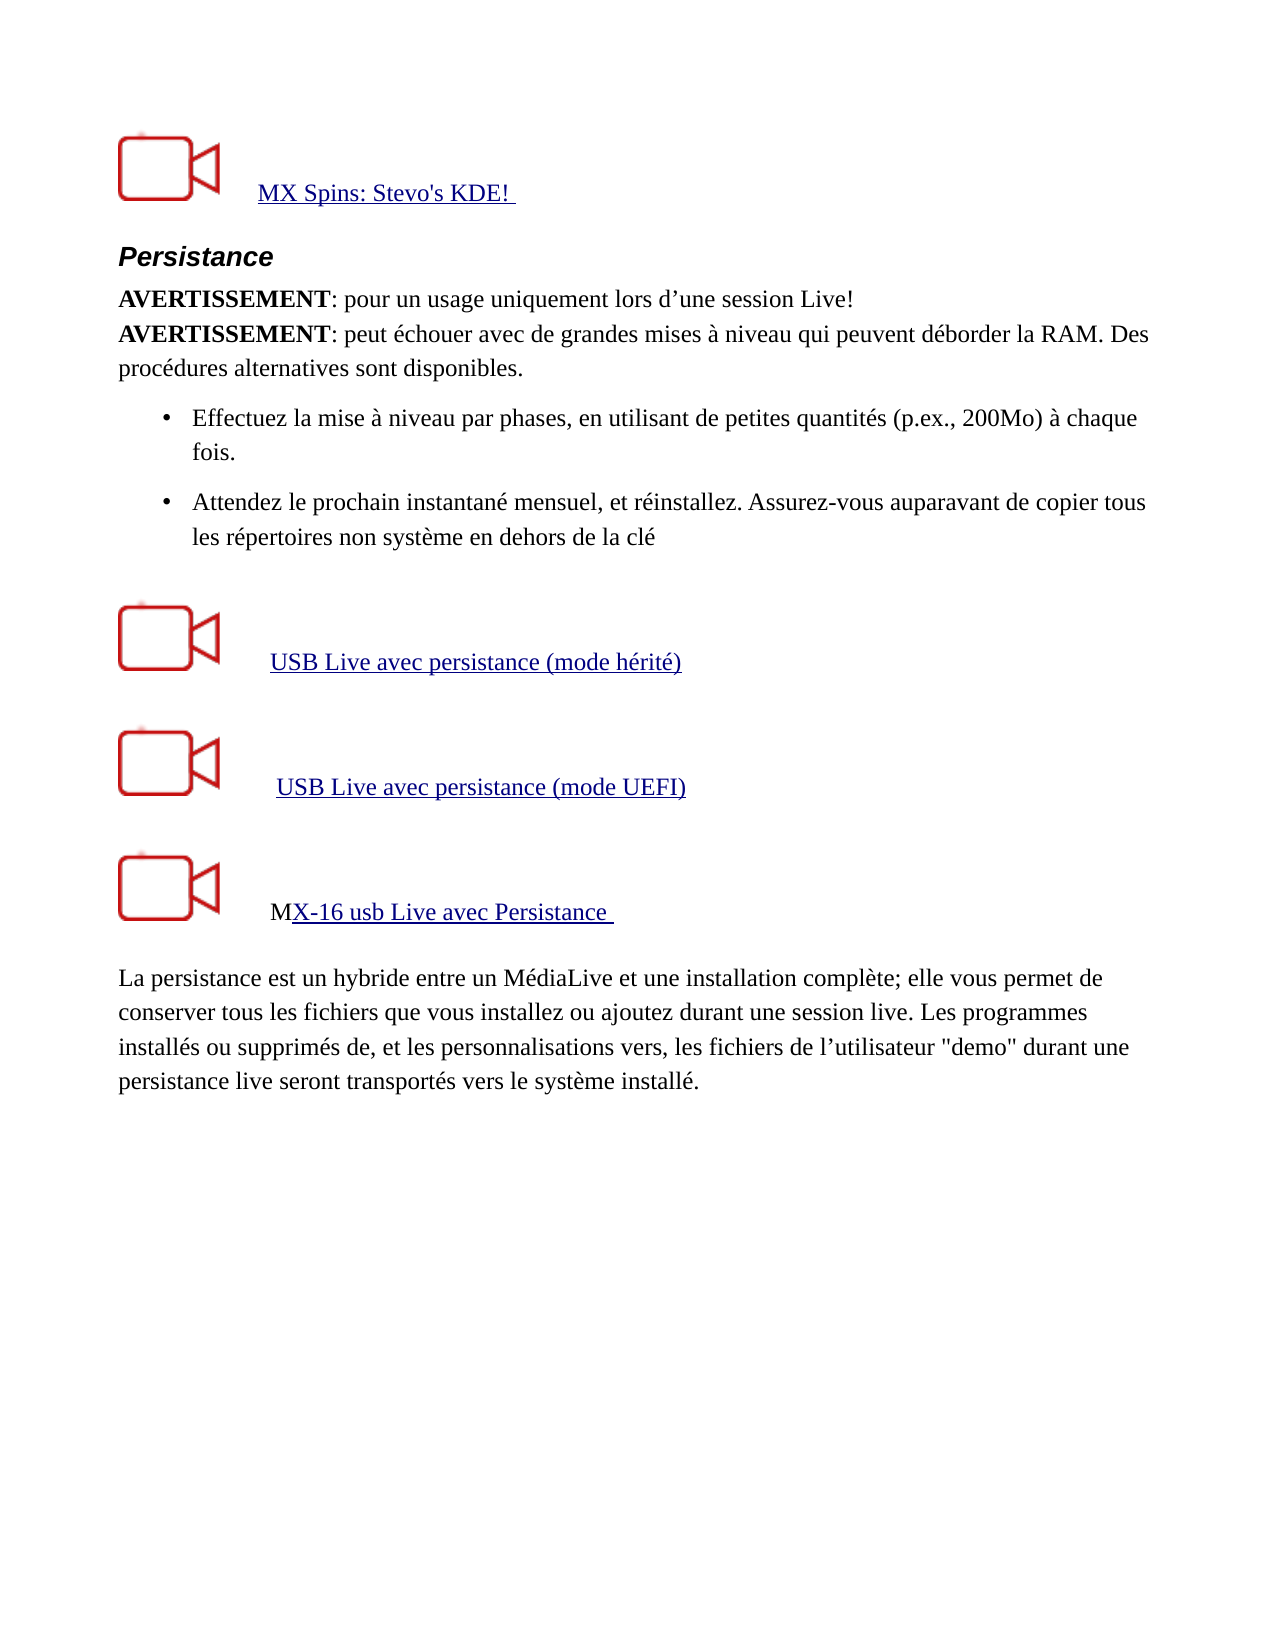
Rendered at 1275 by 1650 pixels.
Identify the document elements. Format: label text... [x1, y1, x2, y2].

picture [118, 837, 220, 921]
text AVERTISSEMENT: peut échouer avec de grandes mises à niveau qui peuvent déborder la RAM. Des procédures alternatives sont disponibles. [118, 319, 1157, 382]
text La persistance est un hybride entre un MédiaLive et une installation complète; elle vous permet de conserver tous les fichiers que vous installez ou ajoutez durant une session live. Les programmes installés ou supprimés de, et les personnalisations vers, les fichiers de l’utilisateur "demo" durant une persistance live seront transportés vers le système installé. [118, 963, 1157, 1095]
list Attendez le prochain instantané mensuel, et réinstallez. Assurez-vous auparavant de copier tous les répertoires non système en dehors de la clé [162, 487, 1157, 550]
list Effectuez la mise à niveau par phases, en utilisant de petites quantités (p.ex., 200Mo) à chaque fois. [162, 403, 1157, 466]
picture [118, 587, 220, 671]
text MX-16 usb Live avec Persistance [118, 838, 1157, 926]
subtitle Persistance [118, 240, 1157, 272]
text AVERTISSEMENT: pour un usage uniquement lors d’une session Live! [118, 284, 1157, 313]
picture [118, 712, 220, 796]
picture [118, 118, 220, 201]
text USB Live avec persistance (mode UEFI) [118, 713, 1157, 801]
text USB Live avec persistance (mode hérité) [118, 587, 1157, 676]
text MX Spins: Stevo's KDE! [118, 118, 1157, 206]
